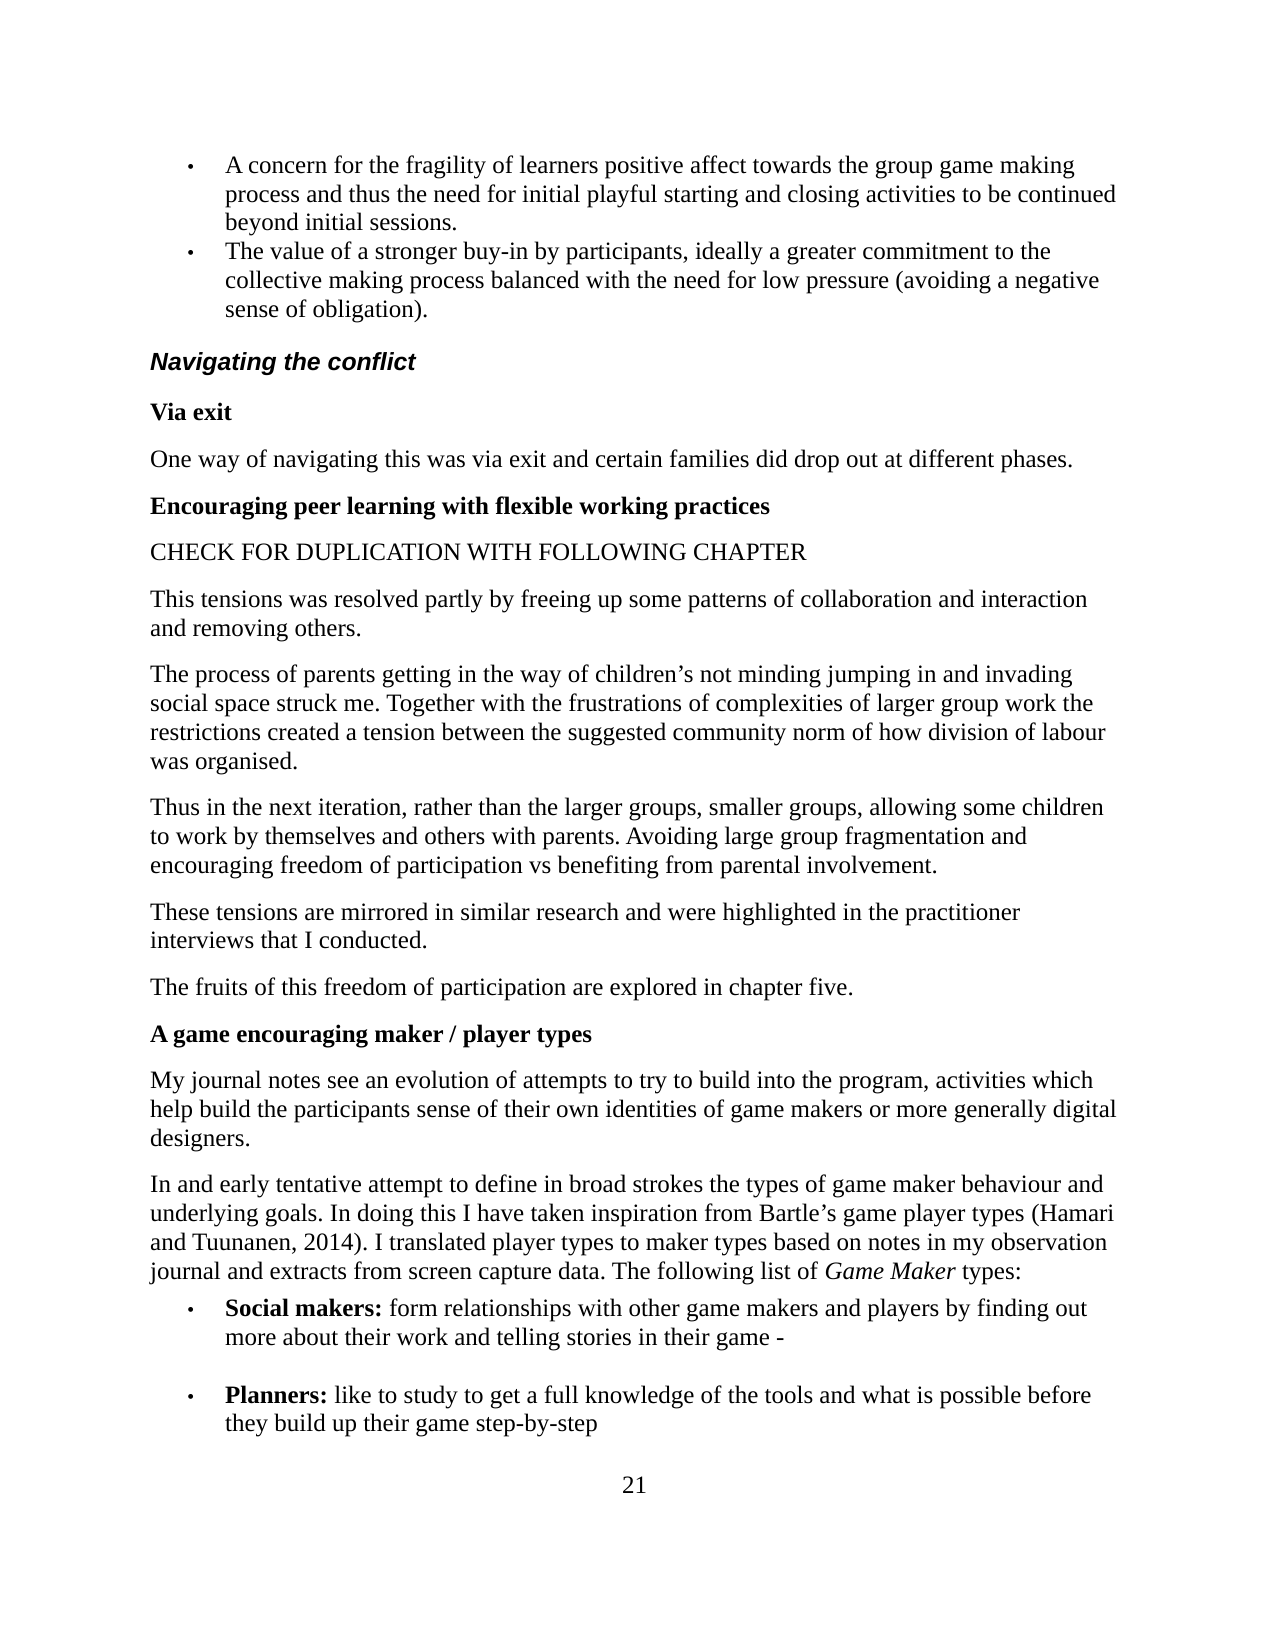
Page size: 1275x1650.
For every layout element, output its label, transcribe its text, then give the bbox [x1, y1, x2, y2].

text One way of navigating this was via exit and certain families did drop out at different phases. [150, 444, 1125, 473]
text A game encouraging maker / player types [150, 1019, 1125, 1047]
list A concern for the fragility of learners positive affect towards the group game making process and thus the need for initial playful starting and closing activities to be continued beyond initial sessions. [187, 150, 1125, 236]
list Planners: like to study to get a full knowledge of the tools and what is possible before they build up their game step-by-step [187, 1380, 1125, 1437]
text The process of parents getting in the way of children’s not minding jumping in and invading social space struck me. Together with the frustrations of complexities of larger group work the restrictions created a tension between the suggested community norm of how division of labour was organised. [150, 659, 1125, 774]
list Social makers: form relationships with other game makers and players by finding out more about their work and telling stories in their game - [187, 1293, 1125, 1380]
text Encouraging peer learning with flexible working practices [150, 491, 1125, 519]
text Thus in the next iteration, rather than the larger groups, smaller groups, allowing some children to work by themselves and others with parents. Avoiding large group fragmentation and encouraging freedom of participation vs benefiting from parental involvement. [150, 792, 1125, 879]
text In and early tentative attempt to define in broad strokes the types of game maker behaviour and underlying goals. In doing this I have taken inspiration from Bartle’s game player types (Hamari and Tuunanen, 2014). I translated player types to maker types based on notes in my observation journal and extracts from screen capture data. The following list of Game Maker types: [150, 1169, 1125, 1284]
text CHECK FOR DUPLICATION WITH FOLLOWING CHAPTER [150, 537, 1125, 566]
text These tensions are mirrored in similar research and were highlighted in the practitioner interviews that I conducted. [150, 897, 1125, 954]
subtitle Navigating the conflict [150, 347, 1125, 376]
text Via exit [150, 397, 1125, 426]
list The value of a stronger buy-in by participants, ideally a greater commitment to the collective making process balanced with the need for low pressure (avoiding a negative sense of obligation). [187, 236, 1125, 322]
text My journal notes see an evolution of attempts to try to build into the program, activities which help build the participants sense of their own identities of game makers or more generally digital designers. [150, 1065, 1125, 1152]
text The fruits of this freedom of participation are explored in chapter five. [150, 972, 1125, 1001]
text This tensions was resolved partly by freeing up some patterns of collaboration and interaction and removing others. [150, 584, 1125, 642]
